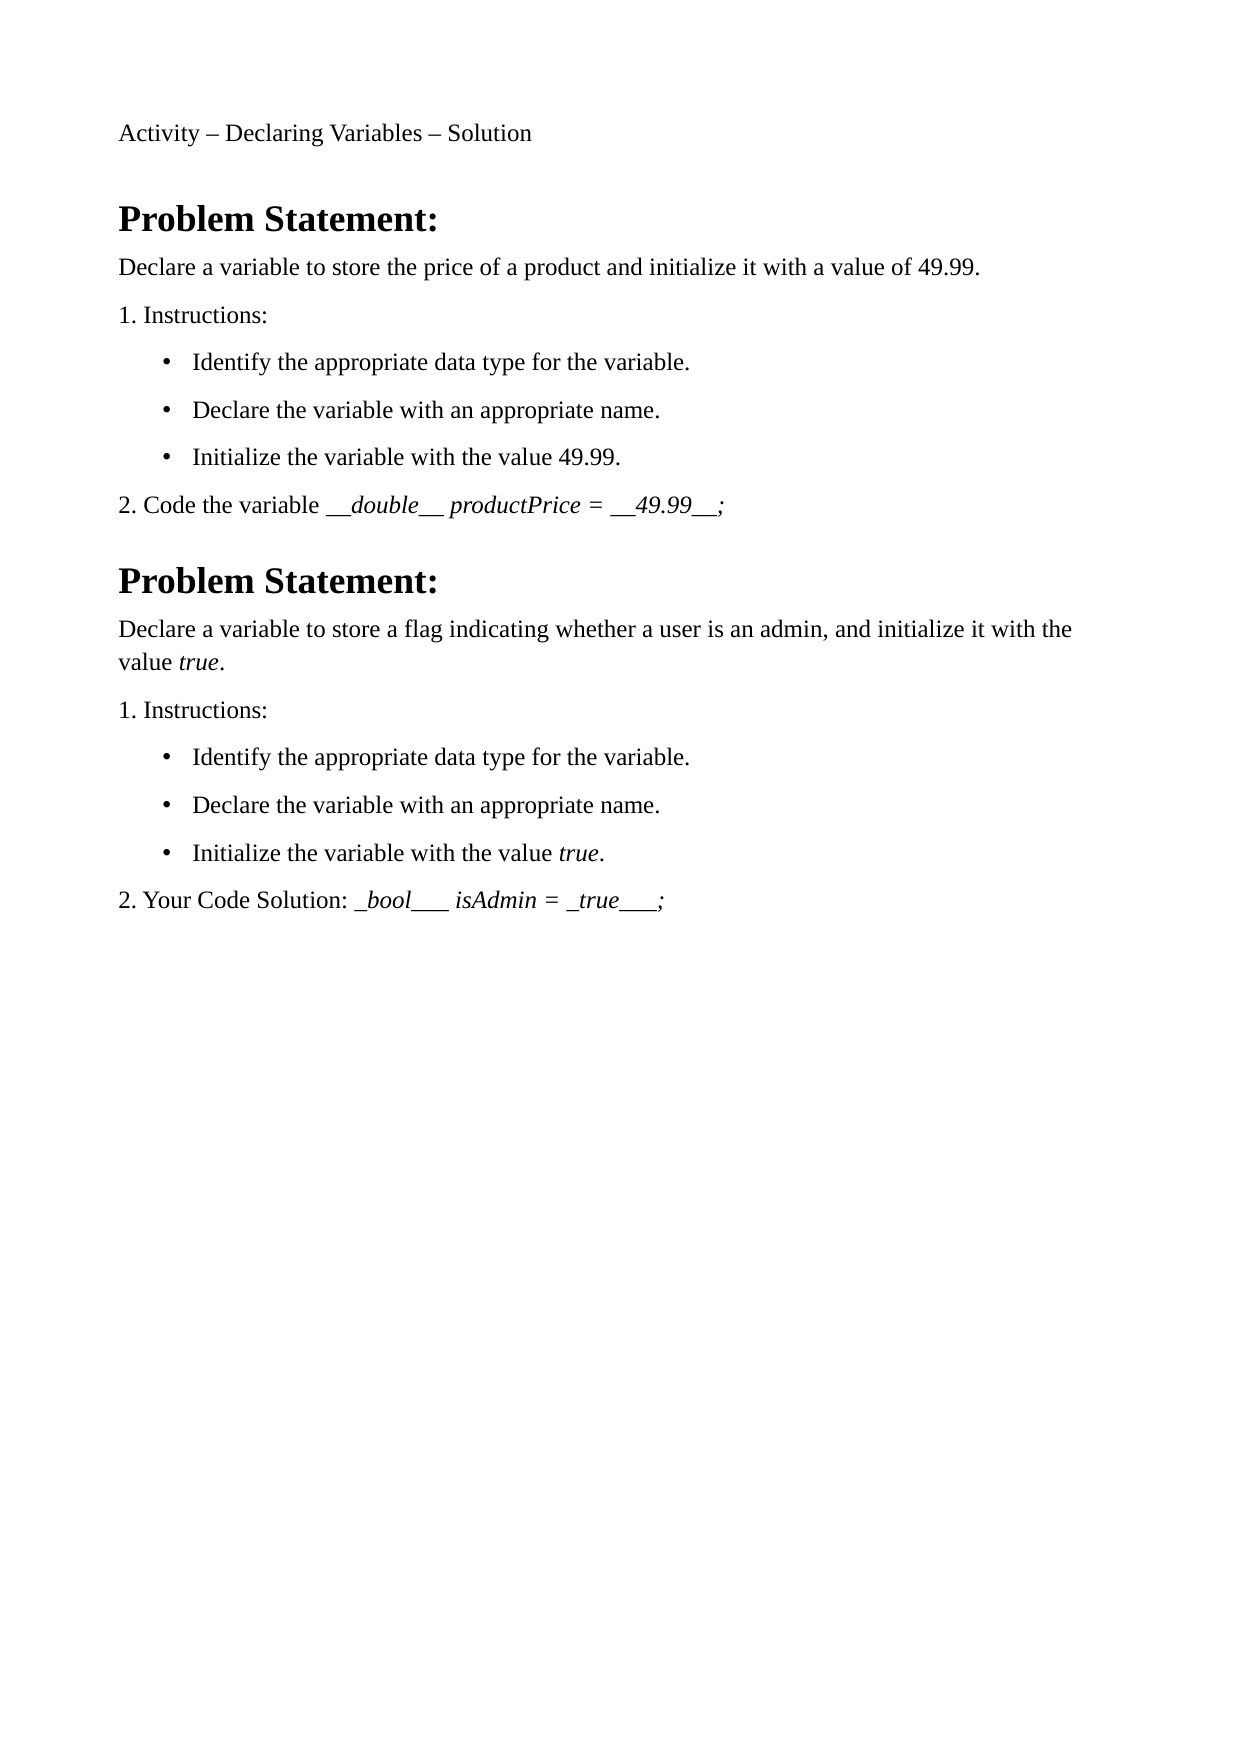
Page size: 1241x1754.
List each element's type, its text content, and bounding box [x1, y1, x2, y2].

text Declare a variable to store a flag indicating whether a user is an admin, and initialize it with the value true. [118, 614, 1122, 676]
text 1. Instructions: [118, 300, 1122, 328]
subtitle Problem Statement: [118, 196, 1122, 239]
list Initialize the variable with the value true. [162, 838, 1122, 866]
list Declare the variable with an appropriate name. [162, 395, 1122, 424]
text Declare a variable to store the price of a product and initialize it with a value of 49.99. [118, 252, 1122, 281]
text 2. Code the variable __double__ productPrice = __49.99__; [118, 490, 1122, 519]
text Activity – Declaring Variables – Solution [118, 118, 1122, 147]
list Initialize the variable with the value 49.99. [162, 442, 1122, 471]
list Identify the appropriate data type for the variable. [162, 347, 1122, 376]
text 1. Instructions: [118, 695, 1122, 723]
list Declare the variable with an appropriate name. [162, 790, 1122, 819]
list Identify the appropriate data type for the variable. [162, 742, 1122, 771]
subtitle Problem Statement: [118, 558, 1122, 602]
text 2. Your Code Solution: _bool___ isAdmin = _true___; [118, 885, 1122, 914]
